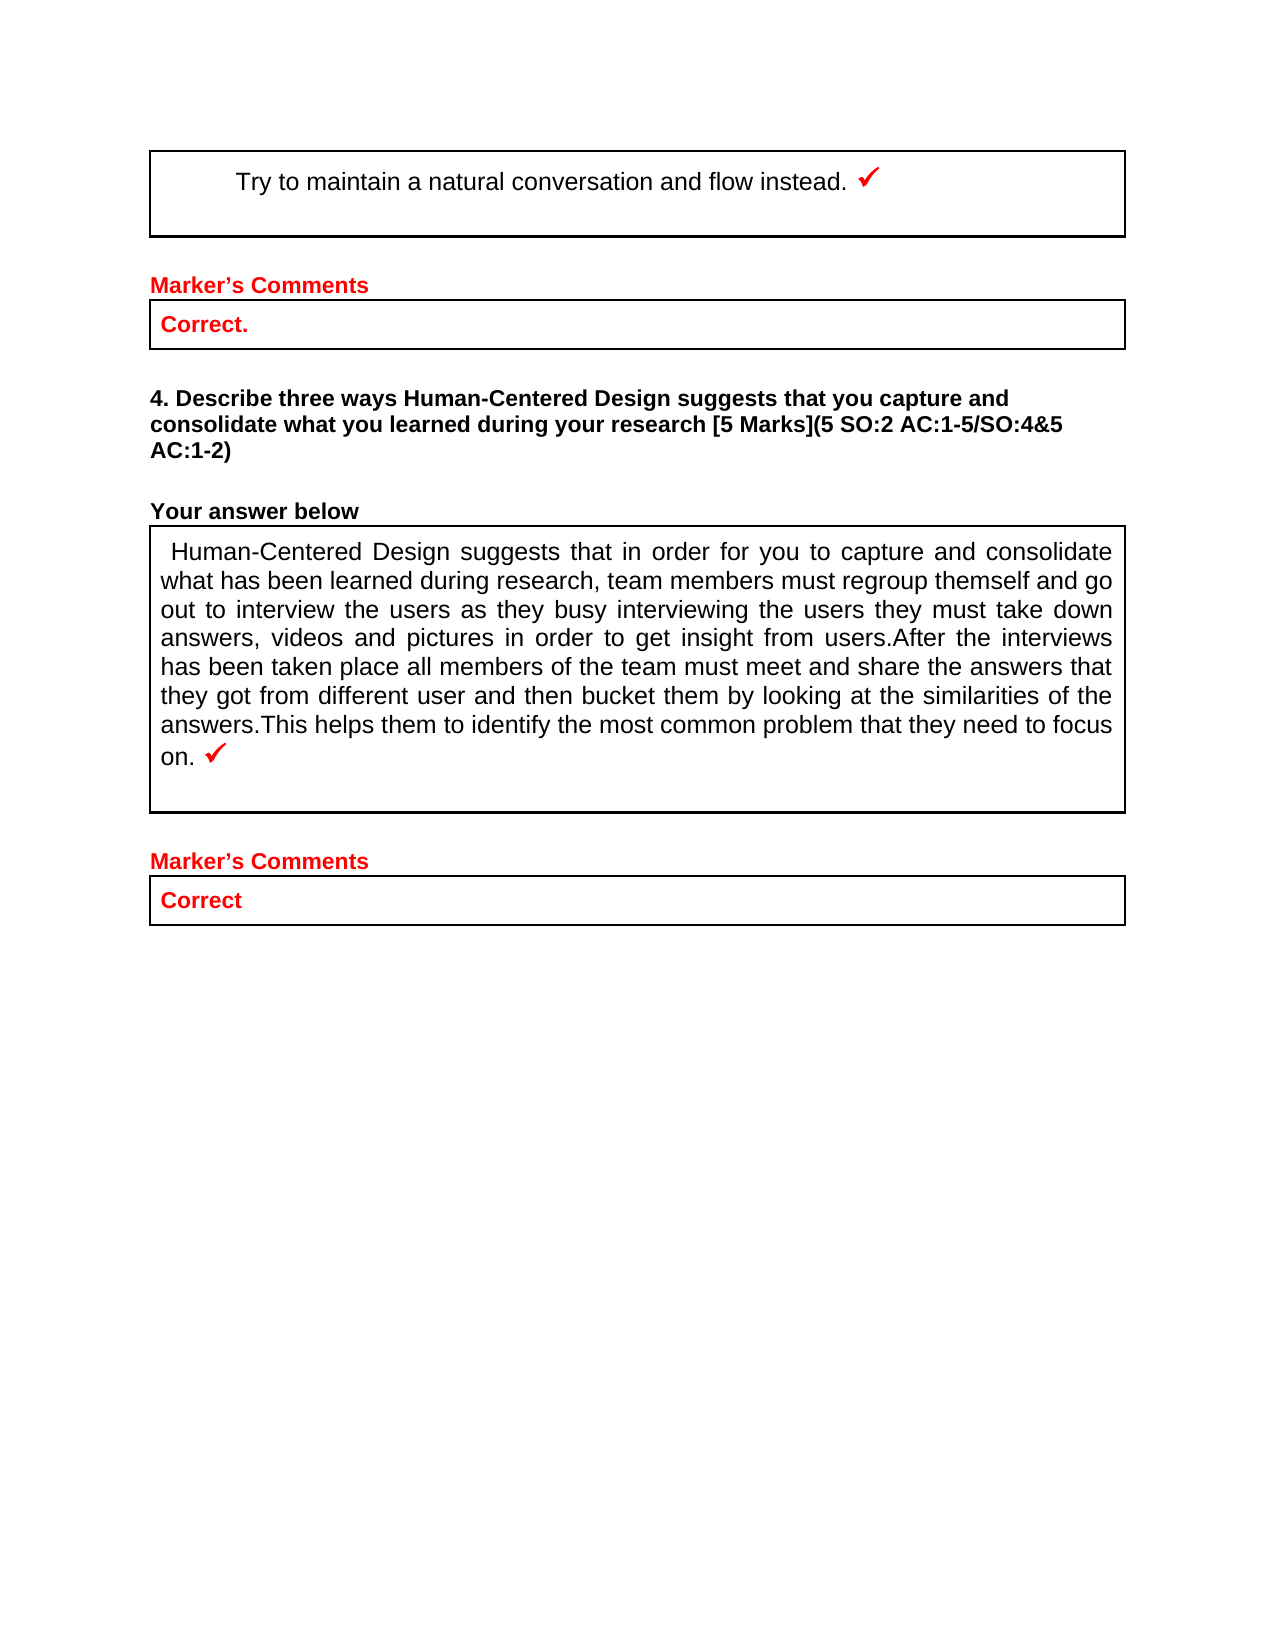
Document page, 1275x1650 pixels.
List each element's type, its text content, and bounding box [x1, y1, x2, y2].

table_header Correct. [151, 301, 1124, 348]
text Marker’s Comments [150, 848, 1125, 874]
text Your answer below [150, 498, 1125, 525]
table_header Ask open ended question When asking questions make sure they don't lead your participant to the answer you want, by keeping as open as possible.Use follow up questions to keep conversation flowing.  Ask explicit questions When asking questions you make sure that they are clear and concise to avoid confusion Ask question you think you know You might be wrong and might get a fresh perspective Do not stick to your questionnaire too rigorously.  Try to maintain a natural conversation and flow instead.  [151, 152, 1124, 235]
text 4. Describe three ways Human-Centered Design suggests that you capture and consolidate what you learned during your research [5 Marks](5 SO:2 AC:1-5/SO:4&5 AC:1-2) [150, 384, 1125, 464]
text Marker’s Comments [150, 272, 1125, 298]
table_header Human-Centered Design suggests that in order for you to capture and consolidate what has been learned during research, team members must regroup themself and go out to interview the users as they busy interviewing the users they must take down answers, videos and pictures in order to get insight from users.After the interviews has been taken place all members of the team must meet and share the answers that they got from different user and then bucket them by looking at the similarities of the answers.This helps them to identify the most common problem that they need to focus on.  [151, 527, 1124, 811]
table_header Correct [151, 877, 1124, 924]
